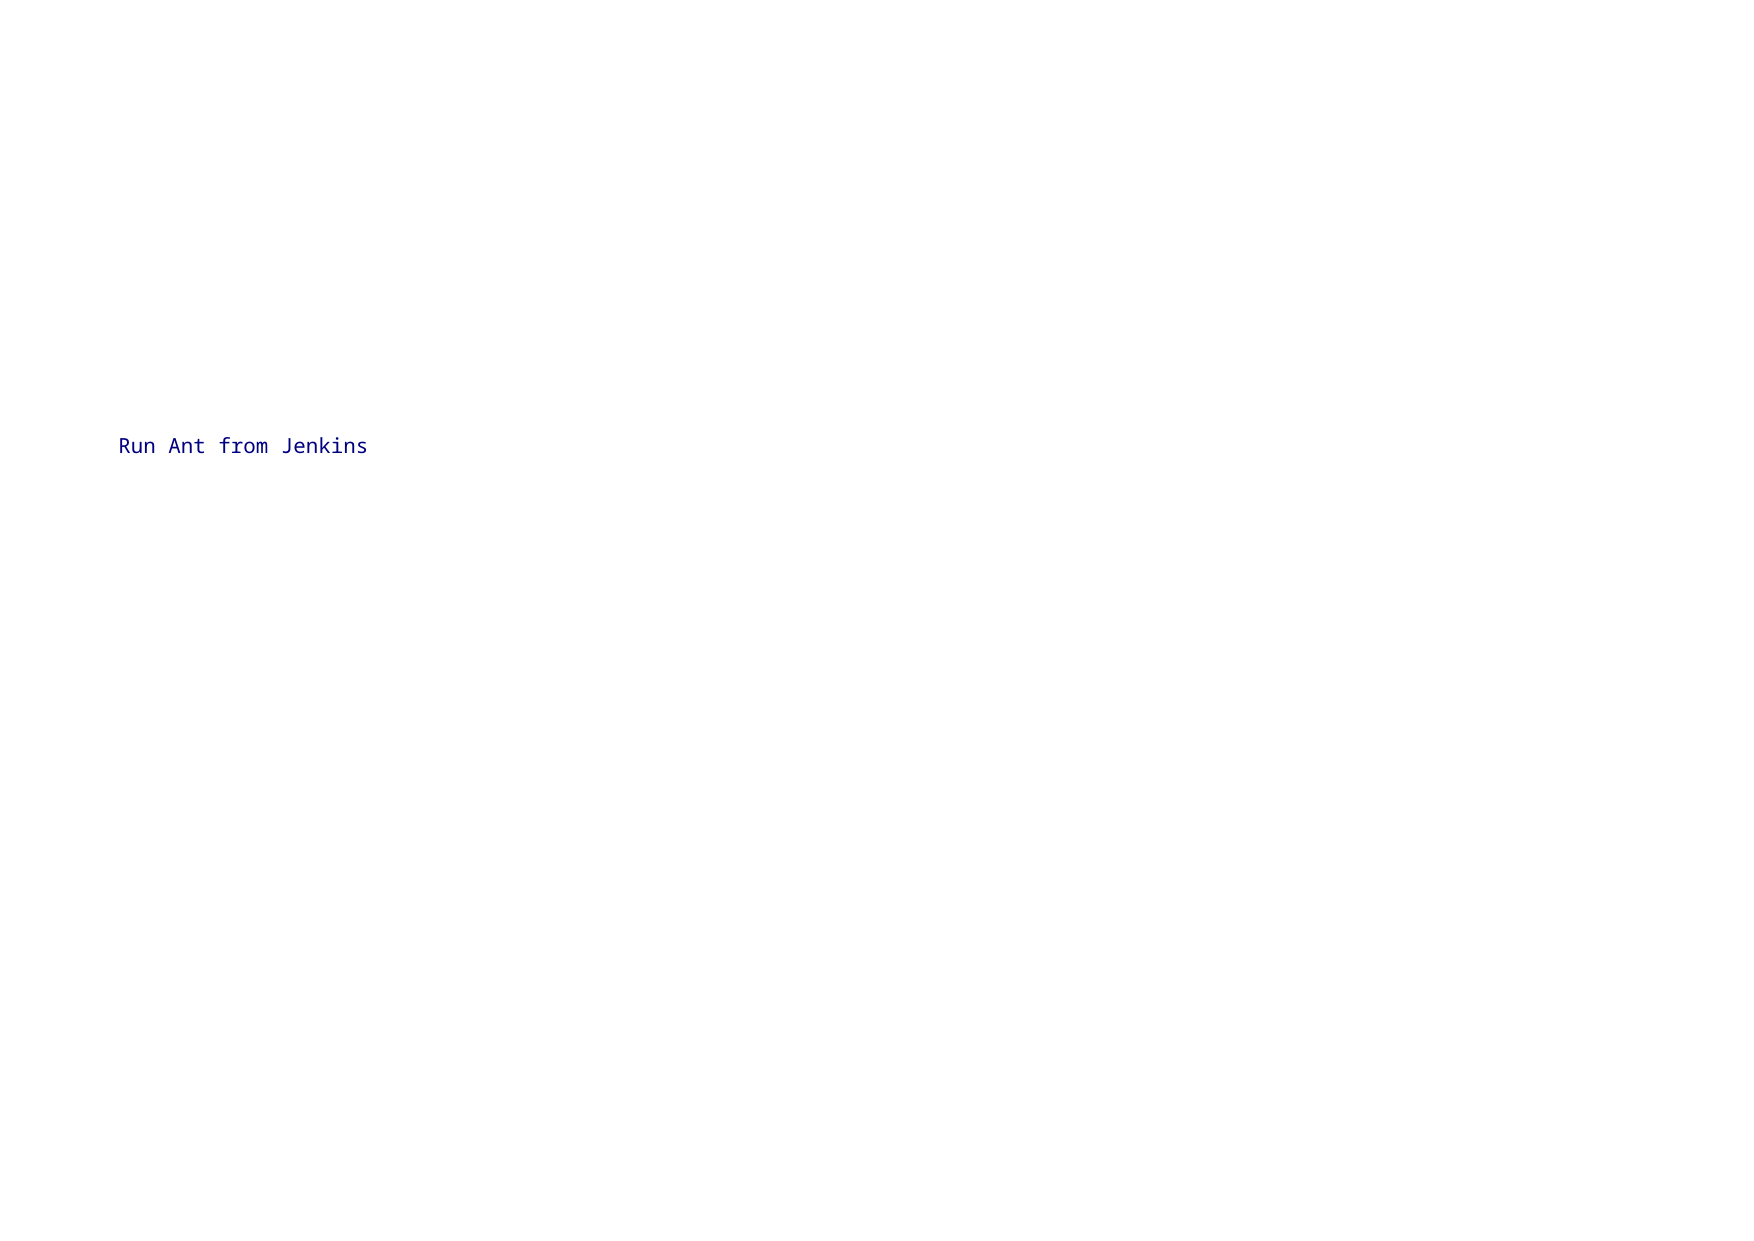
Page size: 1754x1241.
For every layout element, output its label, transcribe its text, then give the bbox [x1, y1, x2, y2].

text Run Ant from Jenkins [118, 431, 1636, 459]
